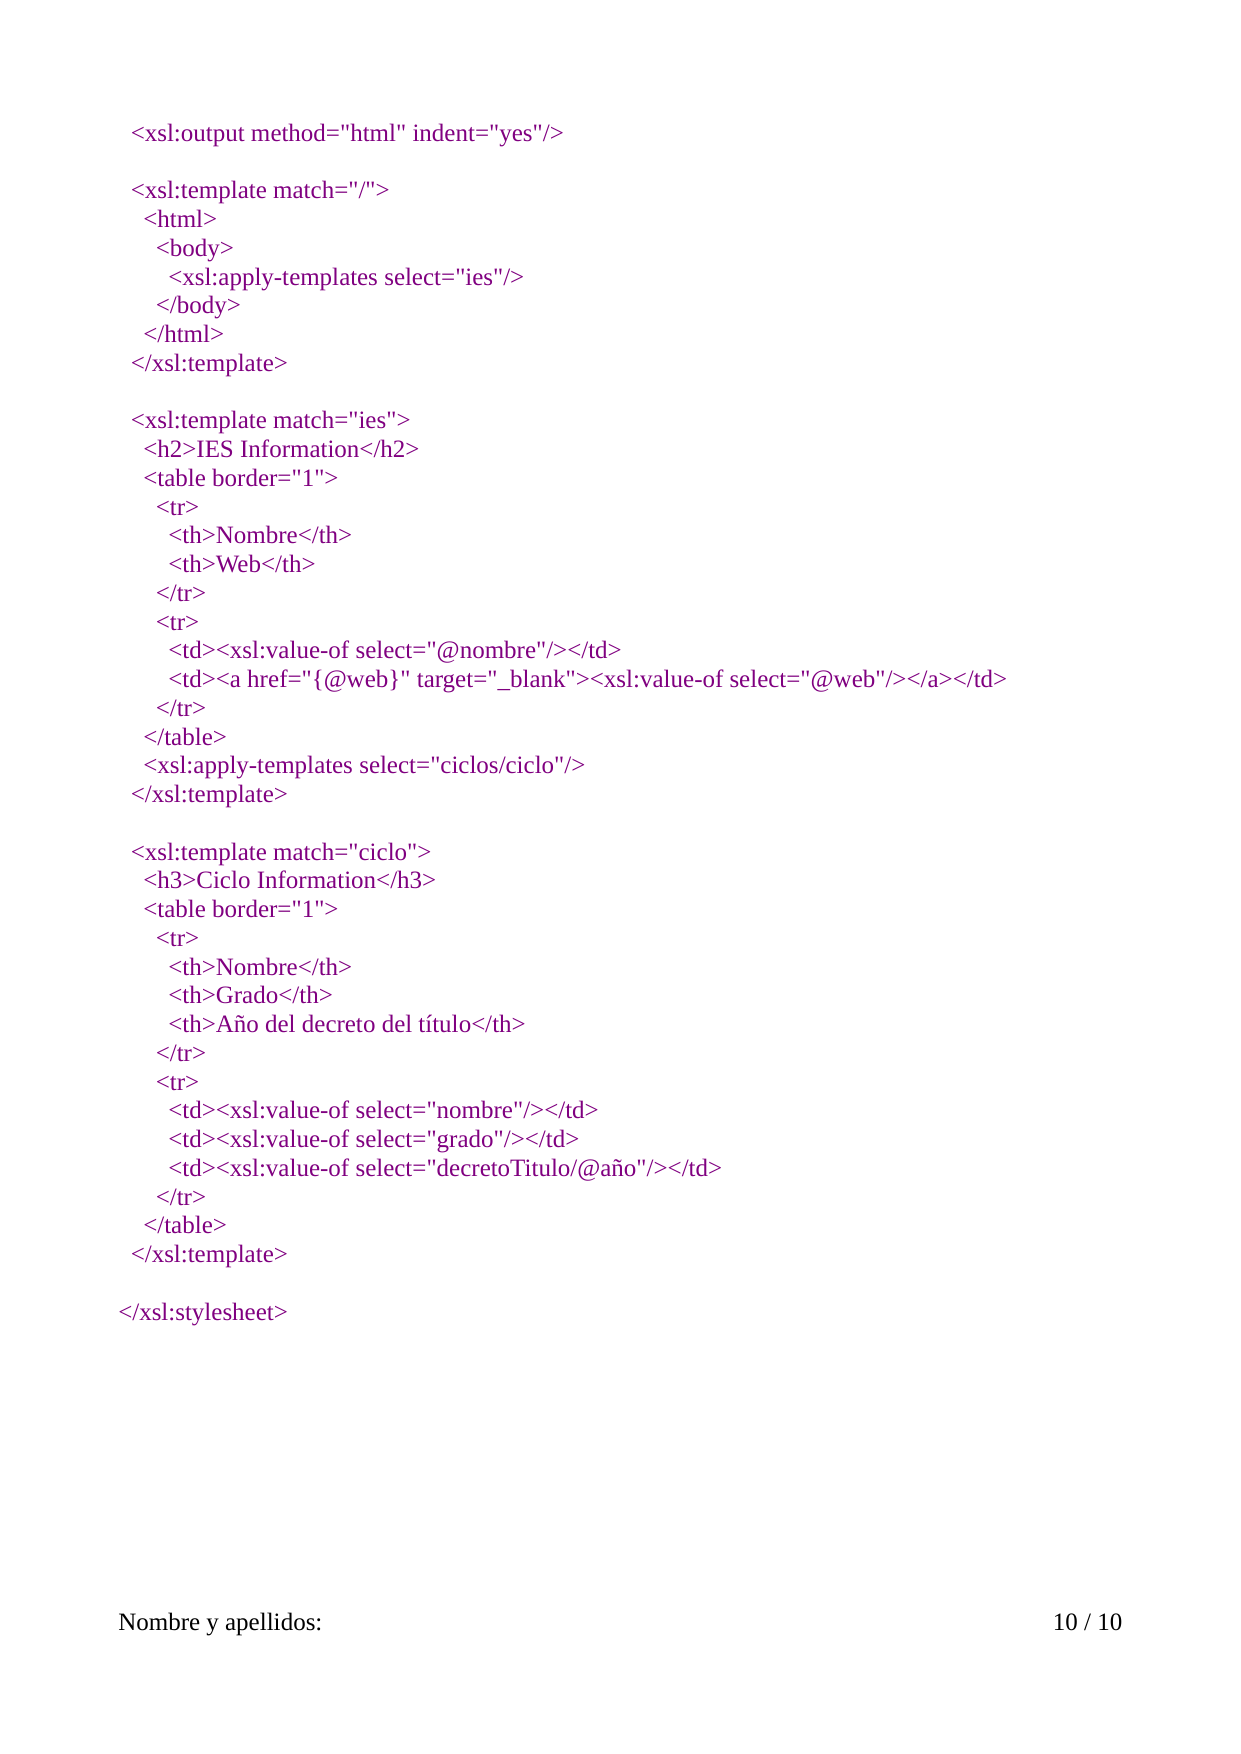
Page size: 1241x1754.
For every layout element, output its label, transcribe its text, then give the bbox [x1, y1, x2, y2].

text <h3>Ciclo Information</h3> [118, 866, 1122, 894]
text <tr> [118, 607, 1122, 636]
text <tr> [118, 923, 1122, 952]
text <h2>IES Information</h2> [118, 434, 1122, 463]
text <xsl:template match="/"> [118, 176, 1122, 204]
text <table border="1"> [118, 894, 1122, 923]
text </body> [118, 291, 1122, 319]
text <html> [118, 204, 1122, 233]
text </tr> [118, 693, 1122, 722]
text <xsl:output method="html" indent="yes"/> [118, 118, 1122, 147]
text <th>Grado</th> [118, 981, 1122, 1009]
text </xsl:template> [118, 348, 1122, 377]
text <td><xsl:value-of select="nombre"/></td> [118, 1096, 1122, 1124]
text </tr> [118, 1182, 1122, 1211]
text <xsl:apply-templates select="ciclos/ciclo"/> [118, 751, 1122, 779]
text <xsl:apply-templates select="ies"/> [118, 262, 1122, 291]
text </tr> [118, 578, 1122, 607]
text <td><xsl:value-of select="decretoTitulo/@año"/></td> [118, 1153, 1122, 1182]
text <td><a href="{@web}" target="_blank"><xsl:value-of select="@web"/></a></td> [118, 664, 1122, 693]
text <xsl:template match="ies"> [118, 406, 1122, 434]
text </xsl:template> [118, 1239, 1122, 1268]
text </tr> [118, 1038, 1122, 1067]
text </html> [118, 319, 1122, 348]
text <tr> [118, 1067, 1122, 1096]
text <th>Nombre</th> [118, 952, 1122, 981]
text </table> [118, 722, 1122, 751]
text <xsl:template match="ciclo"> [118, 837, 1122, 866]
text <th>Año del decreto del título</th> [118, 1009, 1122, 1038]
text <td><xsl:value-of select="@nombre"/></td> [118, 636, 1122, 664]
text <th>Nombre</th> [118, 521, 1122, 549]
text </xsl:stylesheet> [118, 1297, 1122, 1326]
text </table> [118, 1211, 1122, 1239]
text <body> [118, 233, 1122, 262]
text <table border="1"> [118, 463, 1122, 492]
text <th>Web</th> [118, 549, 1122, 578]
text <tr> [118, 492, 1122, 521]
text </xsl:template> [118, 779, 1122, 808]
text <td><xsl:value-of select="grado"/></td> [118, 1124, 1122, 1153]
